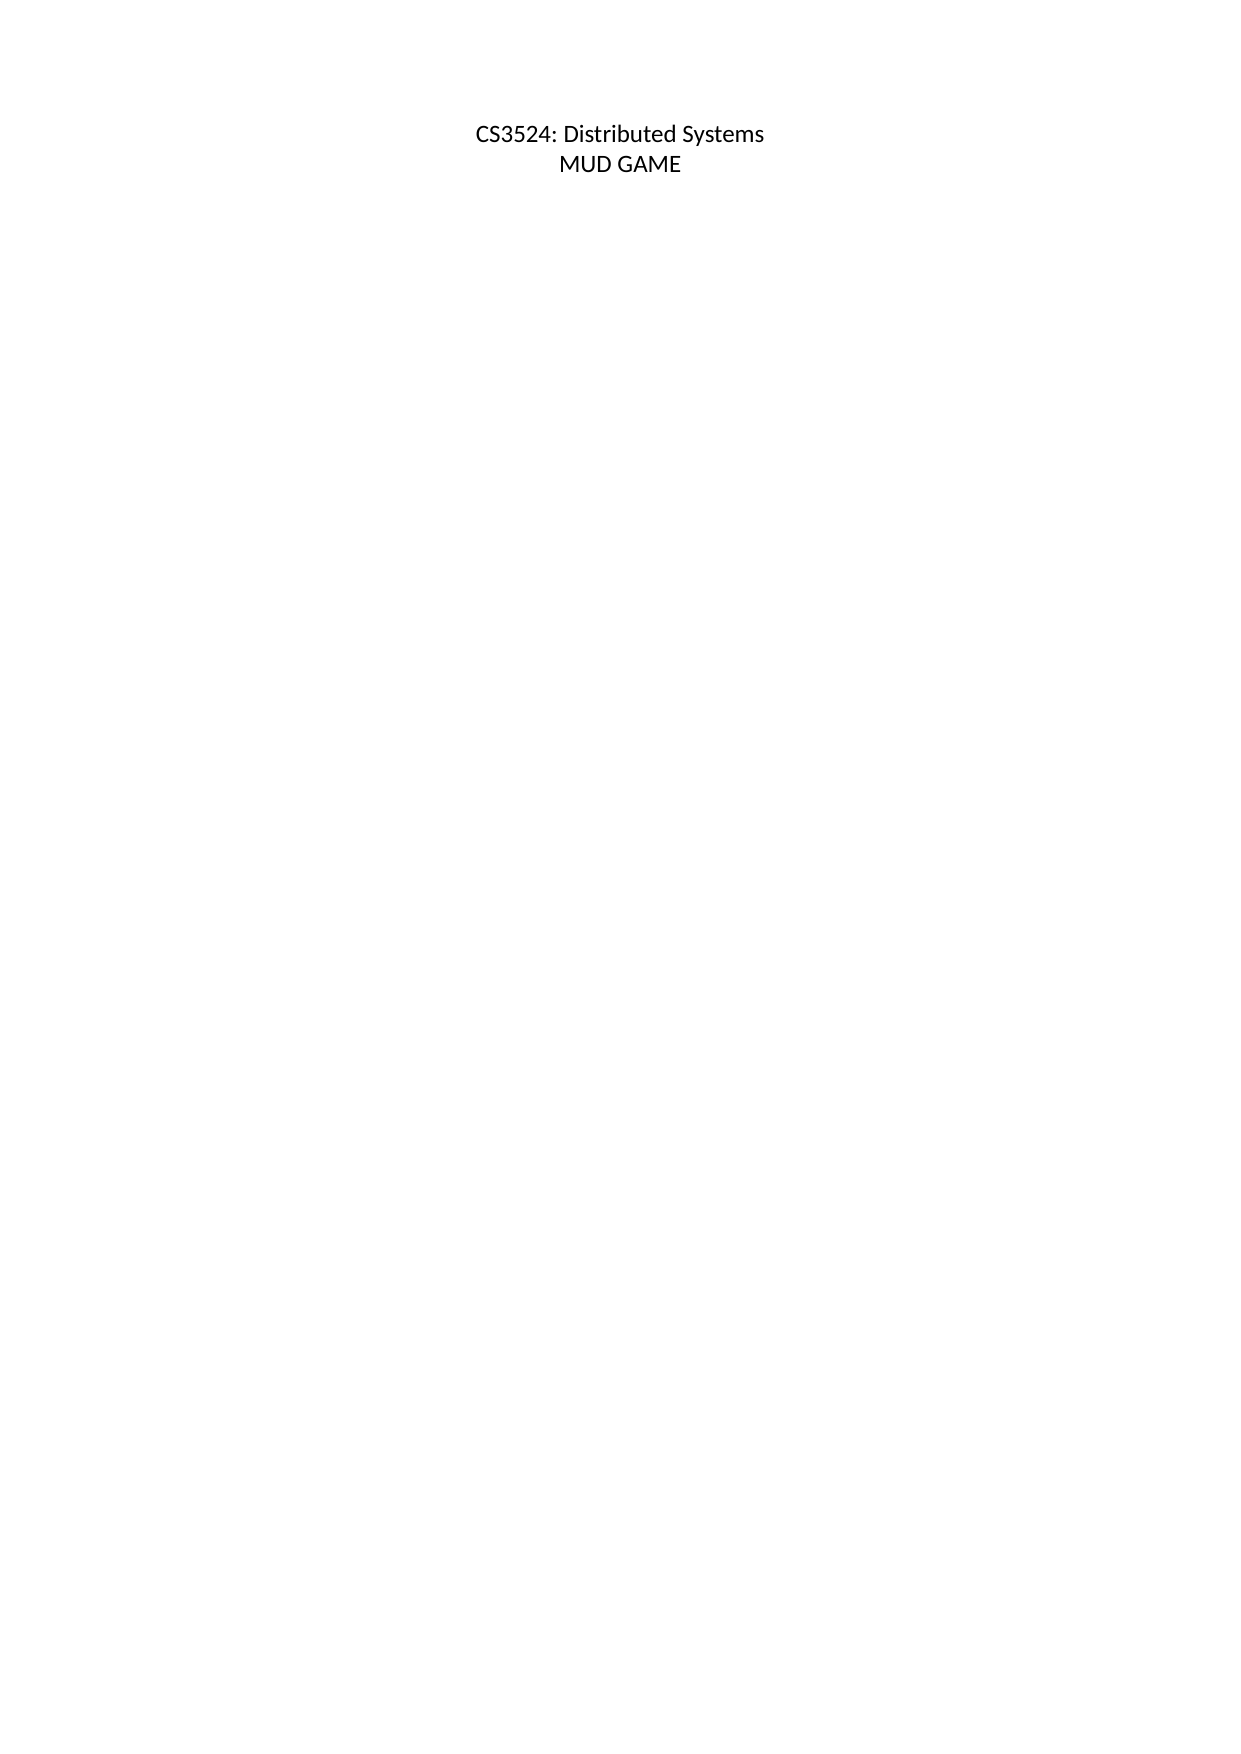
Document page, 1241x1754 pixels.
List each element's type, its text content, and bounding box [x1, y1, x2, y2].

text MUD GAME [118, 149, 1122, 179]
text CS3524: Distributed Systems [118, 118, 1122, 149]
